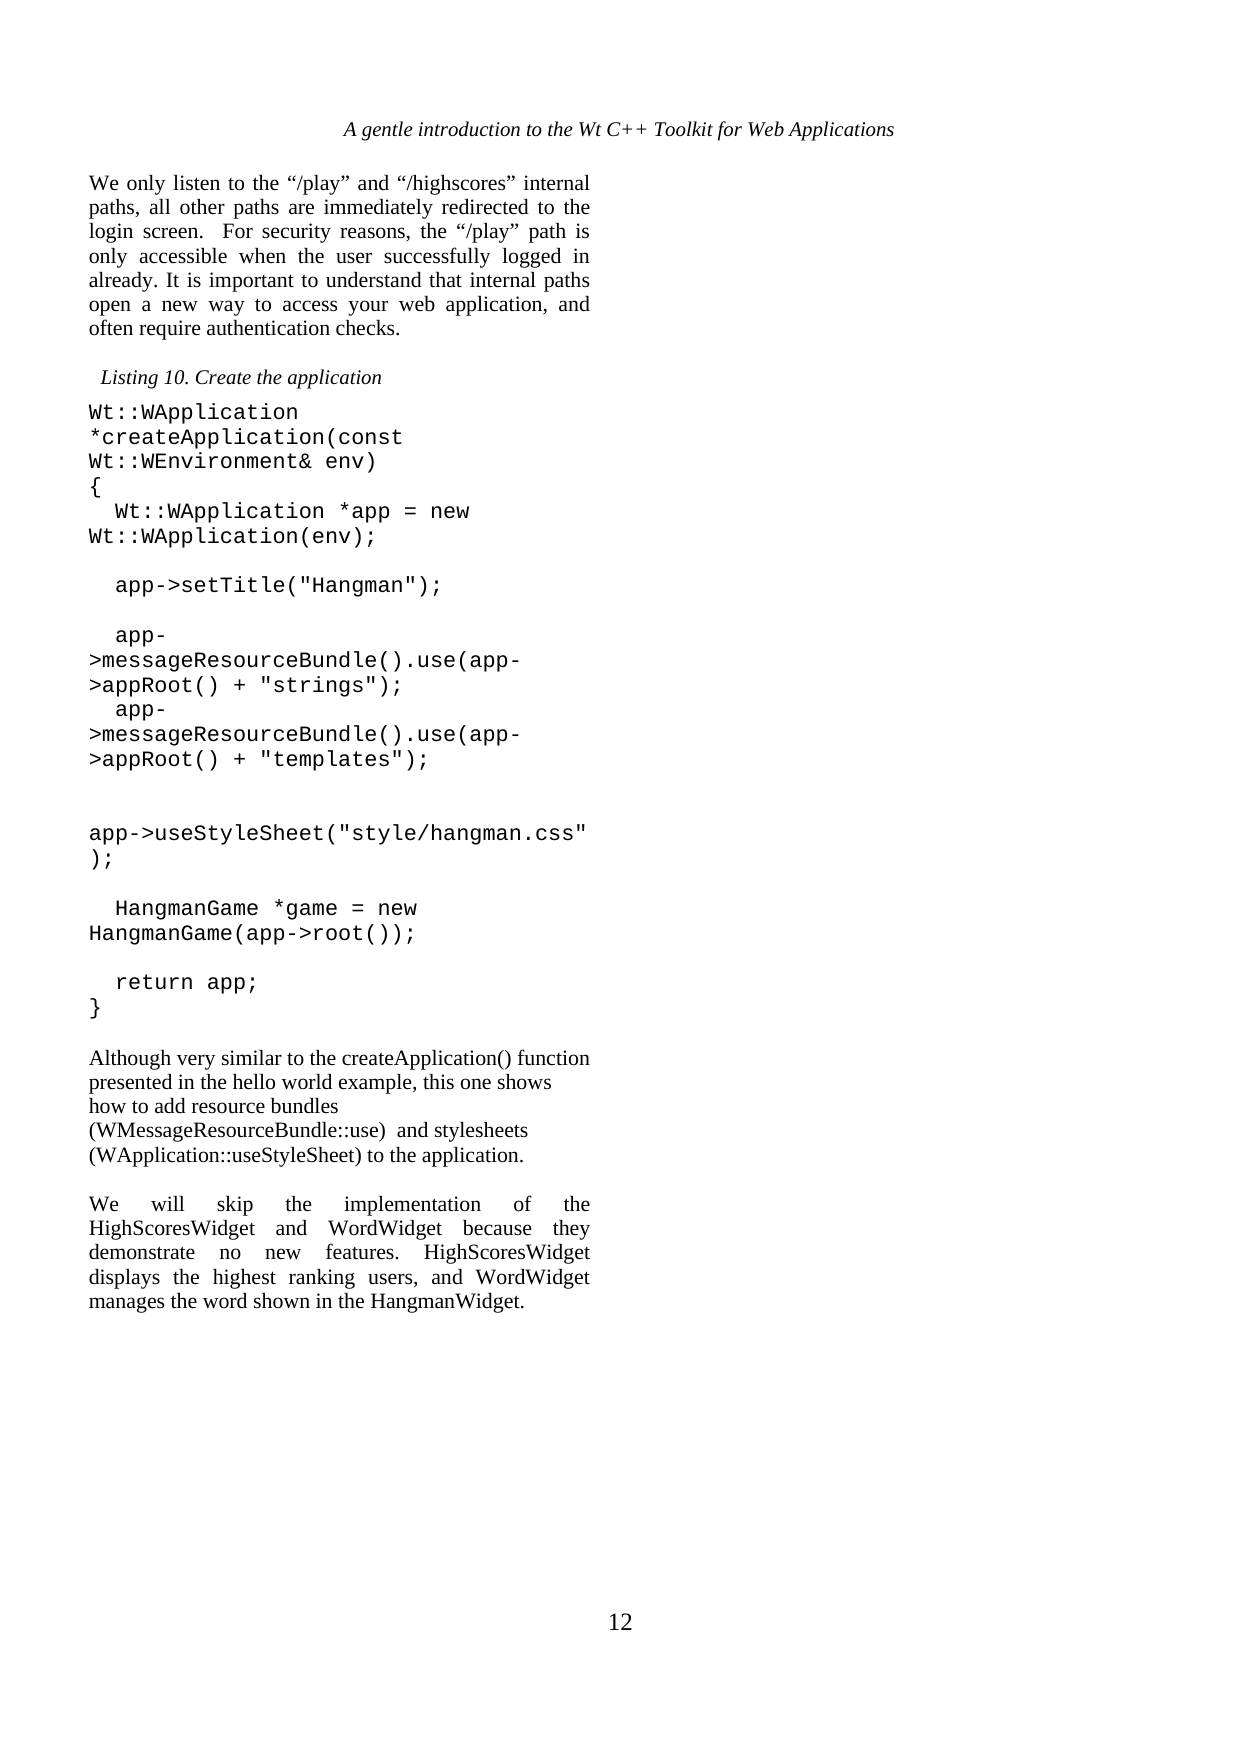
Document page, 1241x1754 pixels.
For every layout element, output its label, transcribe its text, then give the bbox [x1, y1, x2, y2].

text app->messageResourceBundle().use(app->appRoot() + "strings"); [88, 624, 591, 698]
text HangmanGame *game = new HangmanGame(app->root()); [88, 897, 591, 946]
text { [88, 475, 591, 500]
text Wt::WApplication *createApplication(const Wt::WEnvironment& env) [88, 401, 591, 475]
text return app; [88, 971, 591, 996]
text app->setTitle("Hangman"); [88, 574, 591, 599]
text Although very similar to the createApplication() function presented in the hello world example, this one shows how to add resource bundles (WMessageResourceBundle::use) and stylesheets (WApplication::useStyleSheet) to the application. [88, 1046, 591, 1167]
text We only listen to the “/play” and “/highscores” internal paths, all other paths are immediately redirected to the login screen. For security reasons, the “/play” path is only accessible when the user successfully logged in already. It is important to understand that internal paths open a new way to access your web application, and often require authentication checks. [88, 171, 591, 341]
text } [88, 996, 591, 1021]
text app->useStyleSheet("style/hangman.css"); [88, 798, 591, 872]
text Listing 10. Create the application [100, 366, 579, 389]
text app->messageResourceBundle().use(app->appRoot() + "templates"); [88, 698, 591, 773]
text Wt::WApplication *app = new Wt::WApplication(env); [88, 500, 591, 550]
